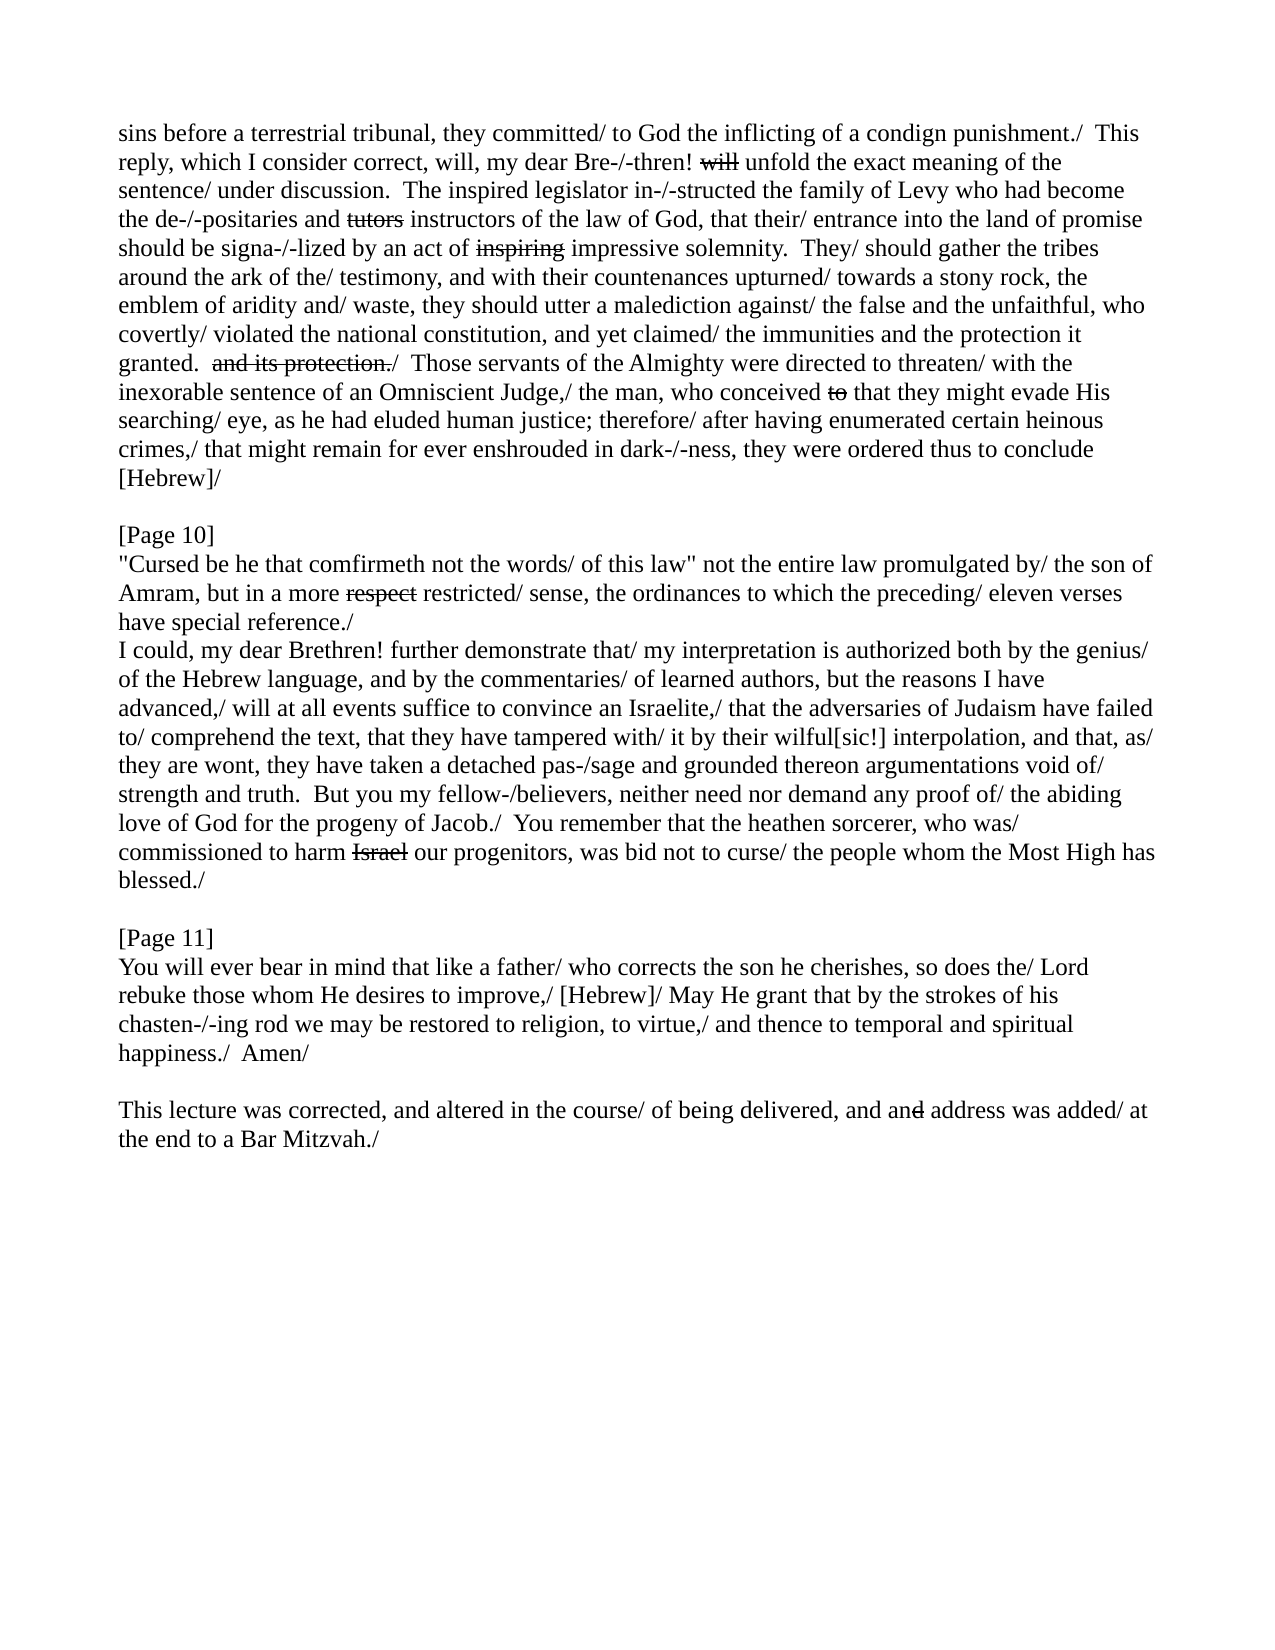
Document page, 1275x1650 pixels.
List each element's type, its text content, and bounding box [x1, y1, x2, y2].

text I could, my dear Brethren! further demonstrate that/ my interpretation is authorized both by the genius/ of the Hebrew language, and by the commentaries/ of learned authors, but the reasons I have advanced,/ will at all events suffice to convince an Israelite,/ that the adversaries of Judaism have failed to/ comprehend the text, that they have tampered with/ it by their wilful[sic!] interpolation, and that, as/ they are wont, they have taken a detached pas-/sage and grounded thereon argumentations void of/ strength and truth. But you my fellow-/believers, neither need nor demand any proof of/ the abiding love of God for the progeny of Jacob./ You remember that the heathen sorcerer, who was/ commissioned to harm Israel our progenitors, was bid not to curse/ the people whom the Most High has blessed./ [118, 636, 1157, 894]
text "Cursed be he that comfirmeth not the words/ of this law" not the entire law promulgated by/ the son of Amram, but in a more respect restricted/ sense, the ordinances to which the preceding/ eleven verses have special reference./ [118, 549, 1157, 636]
text [Page 11] [118, 923, 1157, 952]
text This lecture was corrected, and altered in the course/ of being delivered, and and address was added/ at the end to a Bar Mitzvah./ [118, 1096, 1157, 1153]
text You will ever bear in mind that like a father/ who corrects the son he cherishes, so does the/ Lord rebuke those whom He desires to improve,/ [Hebrew]/ May He grant that by the strokes of his chasten-/-ing rod we may be restored to religion, to virtue,/ and thence to temporal and spiritual happiness./ Amen/ [118, 952, 1157, 1067]
text [Page 10] [118, 521, 1157, 549]
text sins before a terrestrial tribunal, they committed/ to God the inflicting of a condign punishment./ This reply, which I consider correct, will, my dear Bre-/-thren! will unfold the exact meaning of the sentence/ under discussion. The inspired legislator in-/-structed the family of Levy who had become the de-/-positaries and tutors instructors of the law of God, that their/ entrance into the land of promise should be signa-/-lized by an act of inspiring impressive solemnity. They/ should gather the tribes around the ark of the/ testimony, and with their countenances upturned/ towards a stony rock, the emblem of aridity and/ waste, they should utter a malediction against/ the false and the unfaithful, who covertly/ violated the national constitution, and yet claimed/ the immunities and the protection it granted. and its protection./ Those servants of the Almighty were directed to threaten/ with the inexorable sentence of an Omniscient Judge,/ the man, who conceived to that they might evade His searching/ eye, as he had eluded human justice; therefore/ after having enumerated certain heinous crimes,/ that might remain for ever enshrouded in dark-/-ness, they were ordered thus to conclude [Hebrew]/ [118, 118, 1157, 492]
